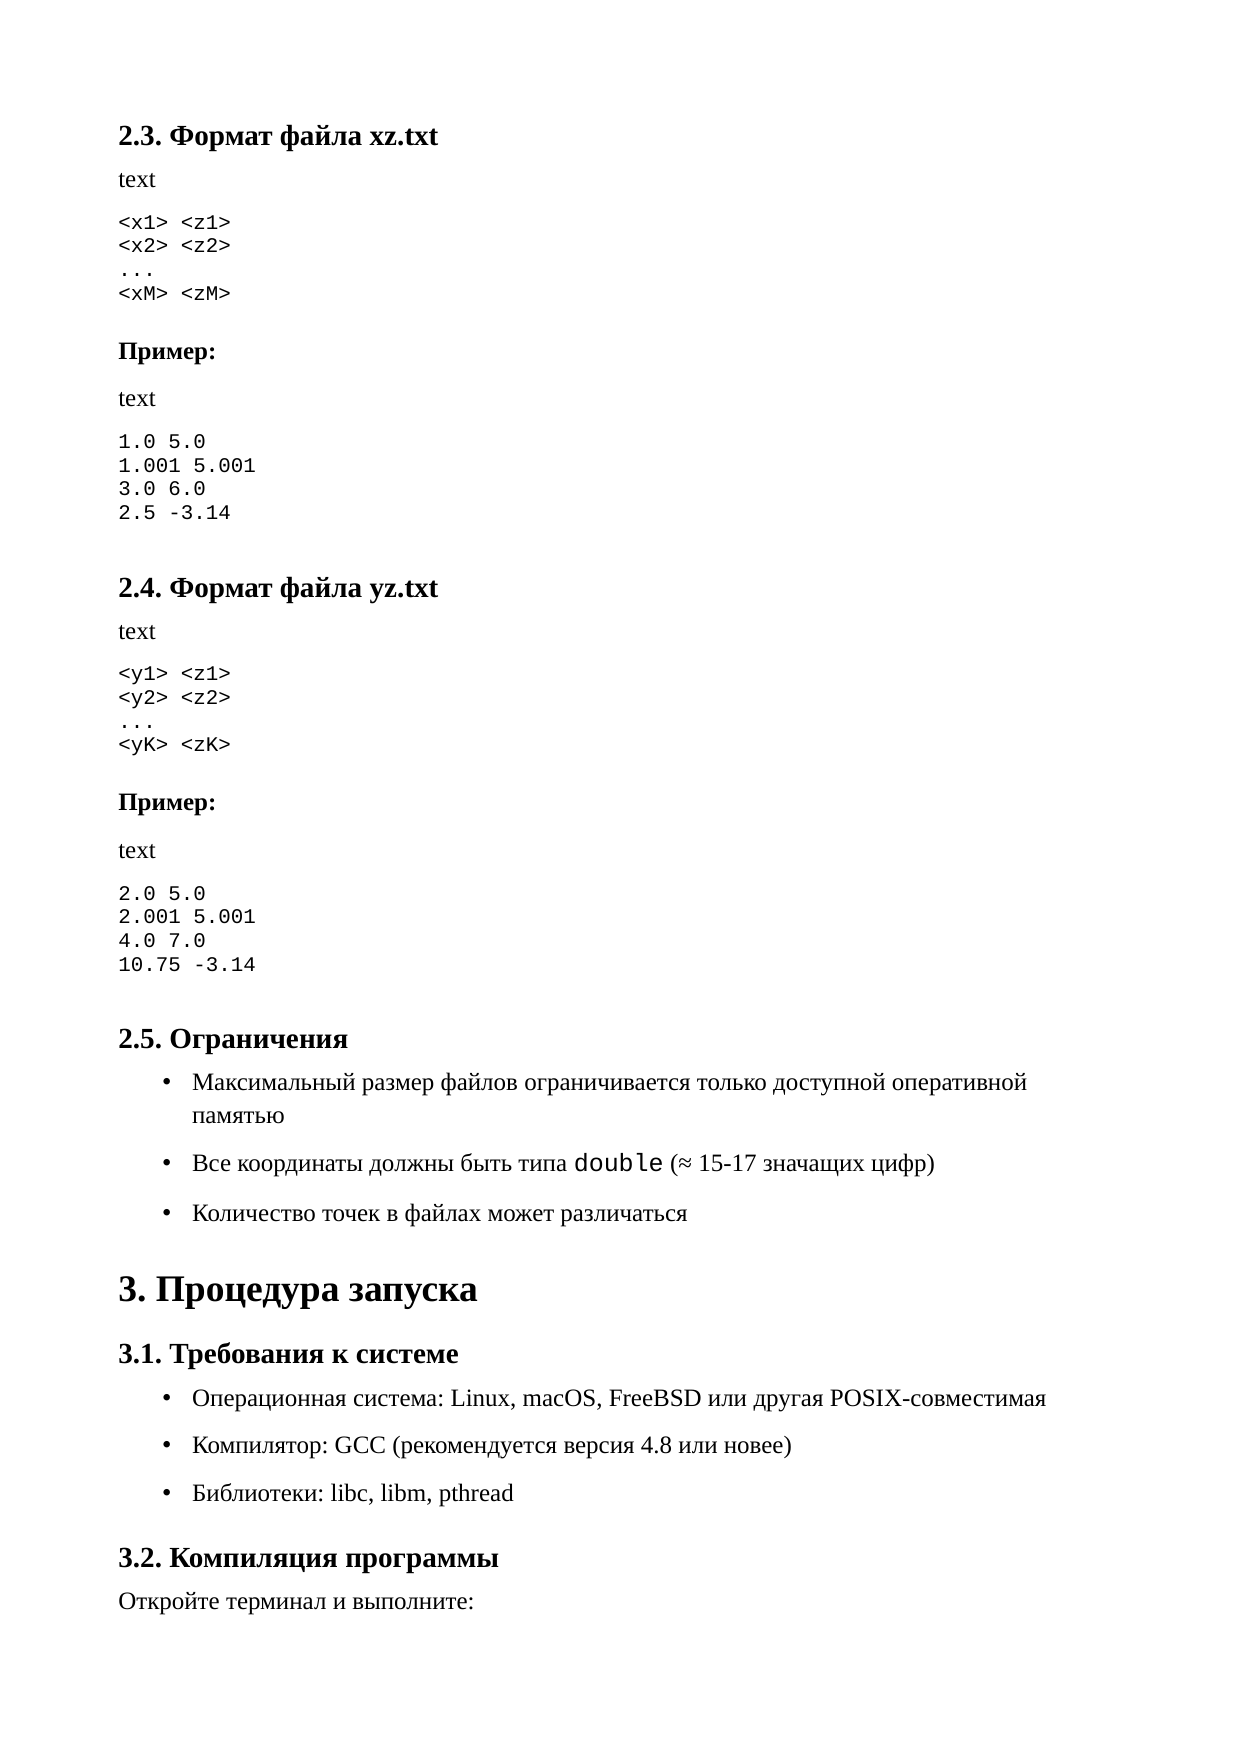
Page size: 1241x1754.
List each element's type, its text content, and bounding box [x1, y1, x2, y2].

text 2.001 5.001 [118, 906, 1122, 930]
text 10.75 -3.14 [118, 953, 1122, 977]
text 2.0 5.0 [118, 883, 1122, 906]
text ... [118, 711, 1122, 734]
list Библиотеки: libc, libm, pthread [162, 1478, 1122, 1507]
list Операционная система: Linux, macOS, FreeBSD или другая POSIX-совместимая [162, 1383, 1122, 1411]
text <y1> <z1> [118, 663, 1122, 687]
text <x1> <z1> [118, 212, 1122, 235]
text text [118, 383, 1122, 412]
text text [118, 835, 1122, 864]
text 2.5 -3.14 [118, 502, 1122, 526]
subtitle 2.4. Формат файла yz.txt [118, 570, 1122, 603]
text 3.0 6.0 [118, 478, 1122, 502]
text ... [118, 259, 1122, 283]
subtitle 3.2. Компиляция программы [118, 1540, 1122, 1573]
text Откройте терминал и выполните: [118, 1586, 1122, 1615]
text <yK> <zK> [118, 734, 1122, 758]
list Количество точек в файлах может различаться [162, 1198, 1122, 1227]
text text [118, 616, 1122, 644]
text <x2> <z2> [118, 235, 1122, 259]
list Компилятор: GCC (рекомендуется версия 4.8 или новее) [162, 1430, 1122, 1459]
text Пример: [118, 787, 1122, 816]
list Все координаты должны быть типа double (≈ 15-17 значащих цифр) [162, 1148, 1122, 1179]
subtitle 2.3. Формат файла xz.txt [118, 118, 1122, 152]
subtitle 3.1. Требования к системе [118, 1337, 1122, 1370]
text Пример: [118, 336, 1122, 364]
text <y2> <z2> [118, 687, 1122, 711]
list Максимальный размер файлов ограничивается только доступной оперативной памятью [162, 1067, 1122, 1129]
text 1.0 5.0 [118, 431, 1122, 455]
subtitle 2.5. Ограничения [118, 1021, 1122, 1055]
text 1.001 5.001 [118, 455, 1122, 478]
text <xM> <zM> [118, 283, 1122, 306]
text text [118, 164, 1122, 193]
subtitle 3. Процедура запуска [118, 1266, 1122, 1309]
text 4.0 7.0 [118, 930, 1122, 953]
